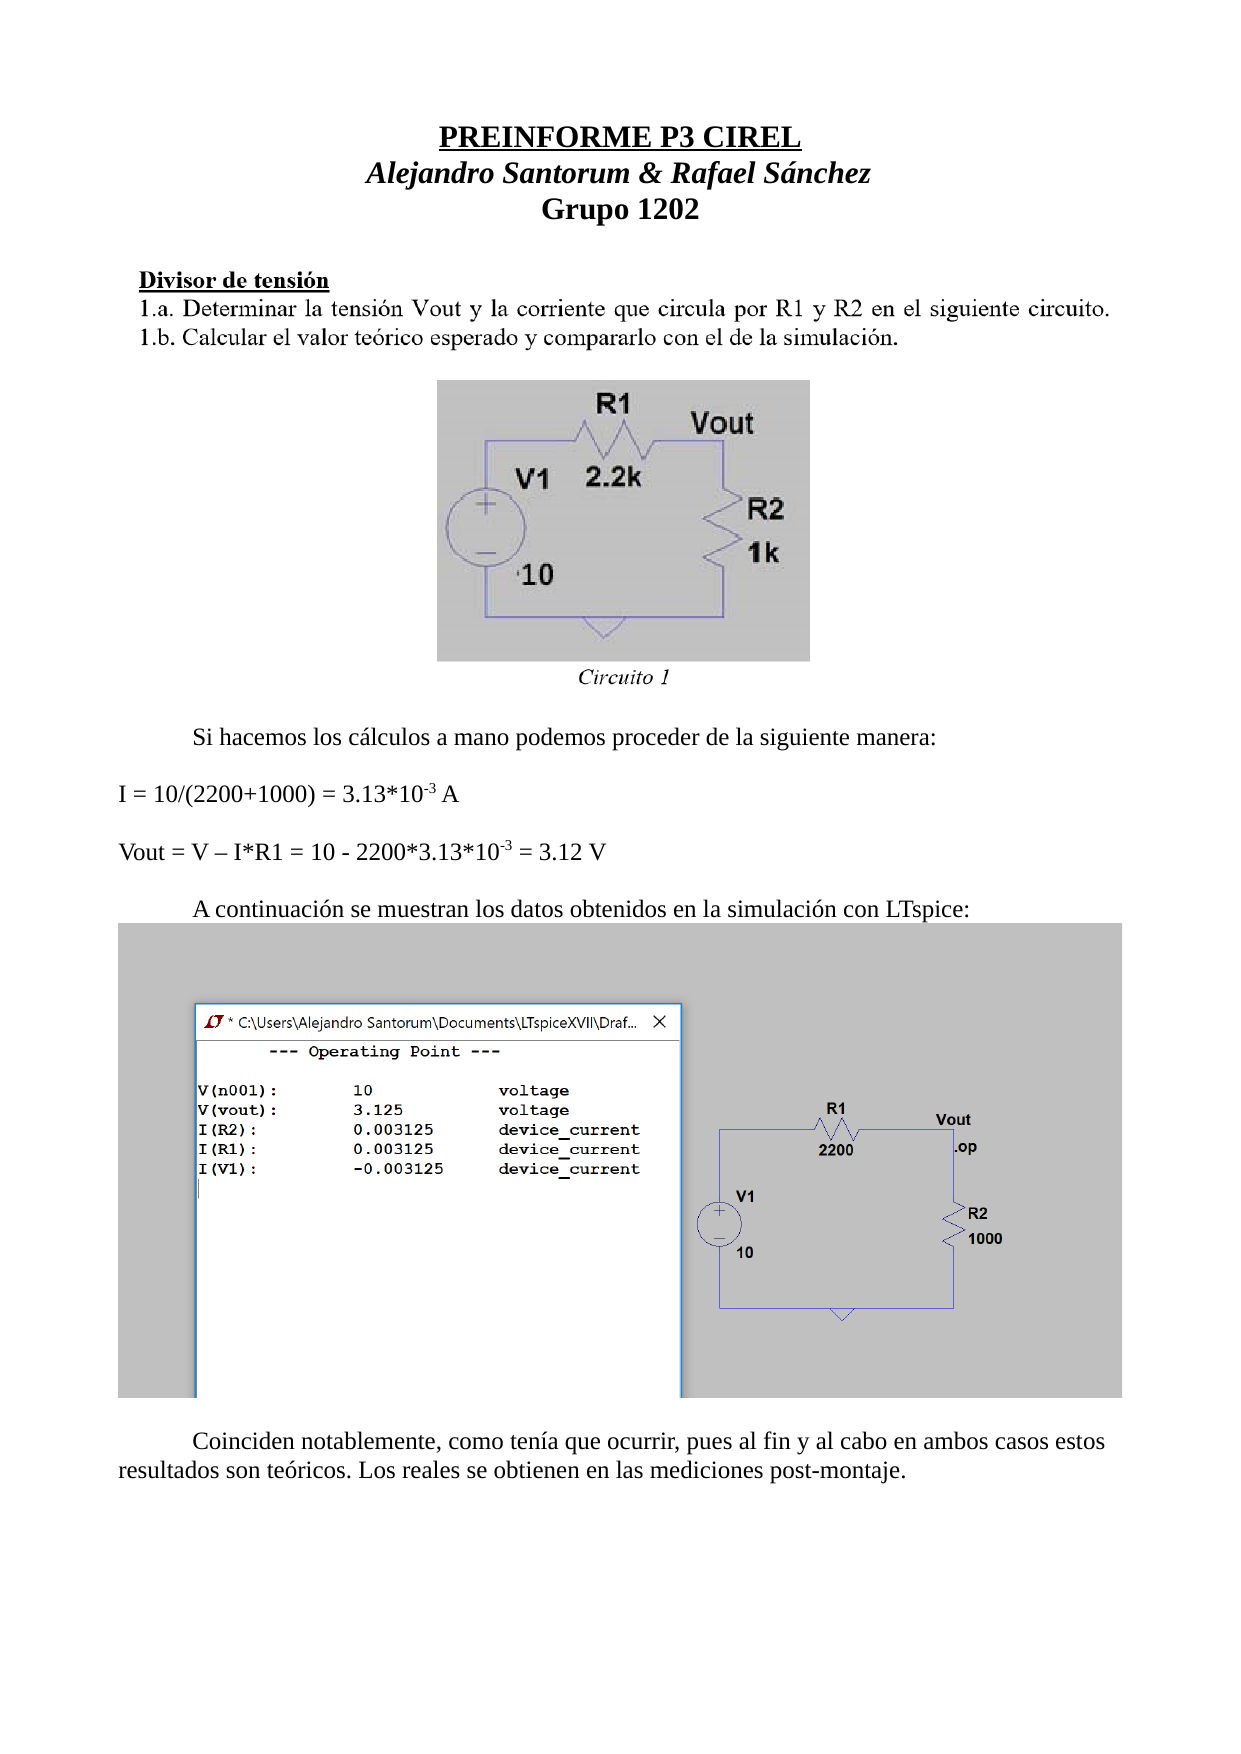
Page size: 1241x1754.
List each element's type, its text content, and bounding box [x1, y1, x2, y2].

text Vout = V – I*R1 = 10 - 2200*3.13*10-3 = 3.12 V [118, 837, 1122, 866]
picture [118, 261, 1123, 693]
text A continuación se muestran los datos obtenidos en la simulación con LTspice: [118, 894, 1122, 923]
text I = 10/(2200+1000) = 3.13*10-3 A [118, 779, 1122, 808]
picture [118, 923, 1123, 1398]
text PREINFORME P3 CIREL [118, 118, 1122, 154]
text Alejandro Santorum & Rafael Sánchez [118, 154, 1122, 190]
text Grupo 1202 [118, 190, 1122, 226]
text Si hacemos los cálculos a mano podemos proceder de la siguiente manera: [118, 722, 1122, 751]
text Coinciden notablemente, como tenía que ocurrir, pues al fin y al cabo en ambos casos estos resultados son teóricos. Los reales se obtienen en las mediciones post-montaje. [118, 1426, 1122, 1484]
